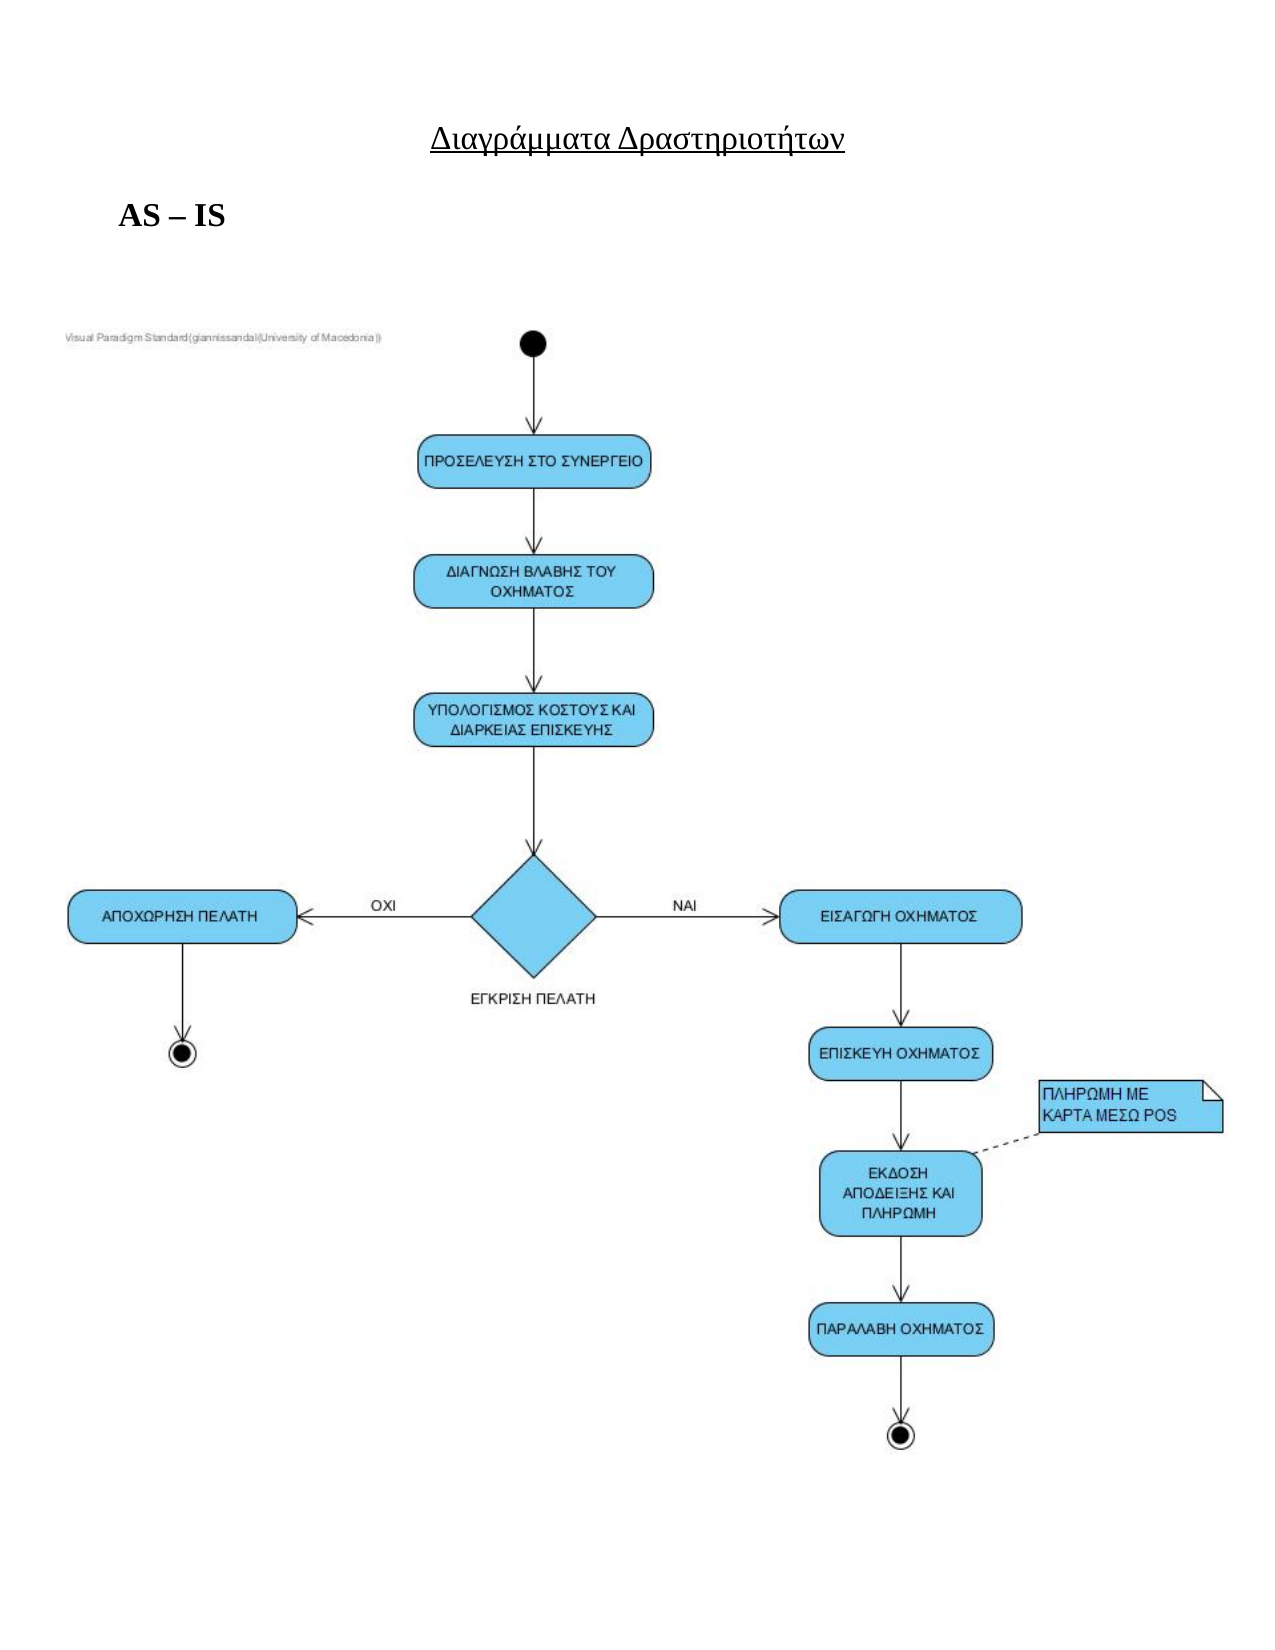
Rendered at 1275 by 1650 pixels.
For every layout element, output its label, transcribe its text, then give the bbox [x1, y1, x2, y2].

text Διαγράμματα Δραστηριοτήτων [118, 118, 1157, 156]
text AS – IS [118, 195, 1157, 233]
picture [65, 328, 1229, 1454]
